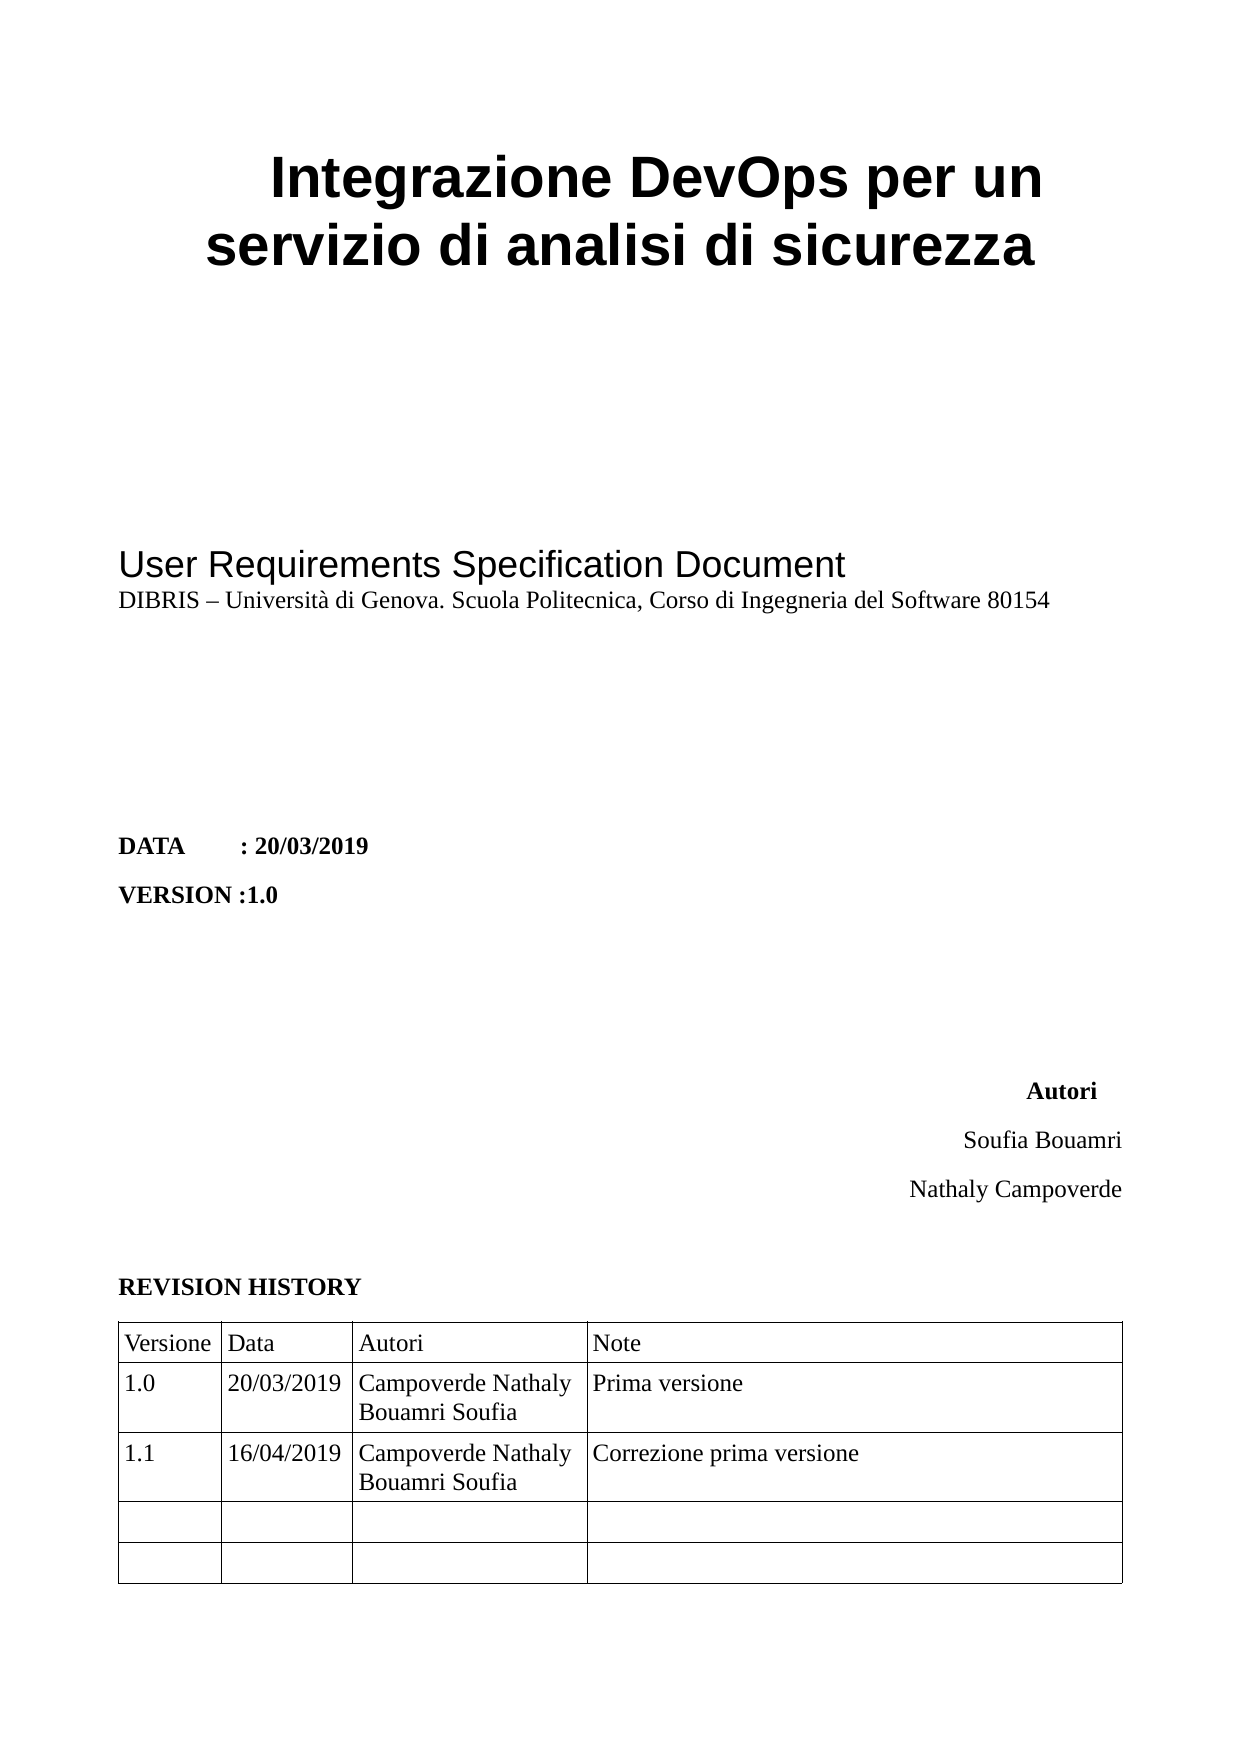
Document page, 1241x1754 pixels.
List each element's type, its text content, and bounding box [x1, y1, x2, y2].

table_cell [119, 1543, 221, 1582]
table_cell [588, 1543, 1122, 1582]
text VERSION :1.0 [118, 880, 1122, 908]
table_cell [222, 1502, 352, 1542]
table_cell [588, 1502, 1122, 1542]
text Integrazione DevOps per un servizio di analisi di sicurezza [118, 143, 1122, 277]
table_header Autori [353, 1323, 587, 1362]
table_cell [119, 1502, 221, 1542]
table_header Versione [119, 1323, 221, 1362]
text DATA : 20/03/2019 [118, 831, 1122, 859]
text User Requirements Specification Document [118, 542, 1122, 585]
text REVISION HISTORY [118, 1272, 1122, 1301]
table_cell [353, 1543, 587, 1582]
table_cell Correzione prima versione [588, 1433, 1122, 1501]
table_cell Prima versione [588, 1363, 1122, 1432]
table_cell 1.0 [119, 1363, 221, 1432]
text Autori [118, 1076, 1122, 1105]
table_cell 16/04/2019 [222, 1433, 352, 1501]
text Nathaly Campoverde [118, 1174, 1122, 1203]
table_cell [353, 1502, 587, 1542]
table_cell Campoverde Nathaly Bouamri Soufia [353, 1363, 587, 1432]
text Soufia Bouamri [118, 1125, 1122, 1154]
table_cell 1.1 [119, 1433, 221, 1501]
table_cell [222, 1543, 352, 1582]
table_header Data [222, 1323, 352, 1362]
table_cell 20/03/2019 [222, 1363, 352, 1432]
table_cell Campoverde Nathaly Bouamri Soufia [353, 1433, 587, 1501]
table_header Note [588, 1323, 1122, 1362]
text DIBRIS – Università di Genova. Scuola Politecnica, Corso di Ingegneria del Software 80154 [118, 585, 1122, 614]
